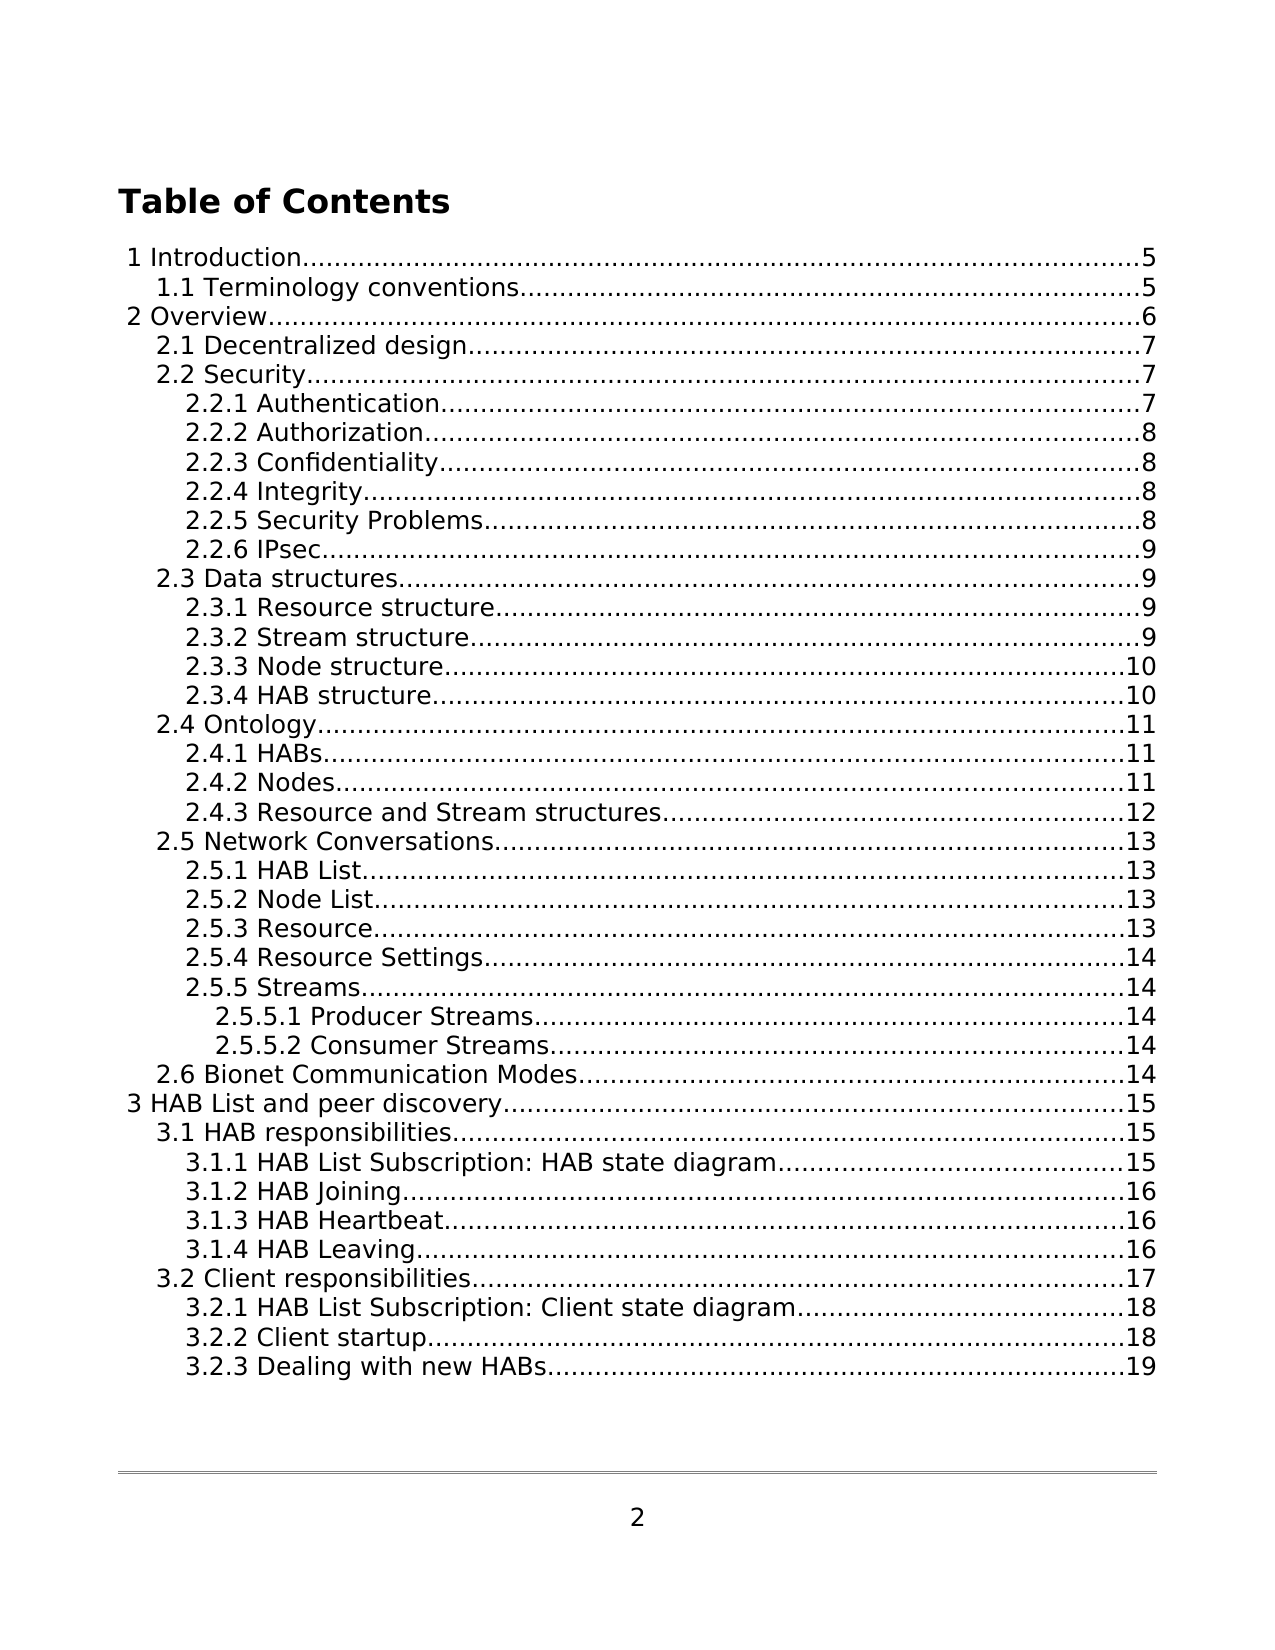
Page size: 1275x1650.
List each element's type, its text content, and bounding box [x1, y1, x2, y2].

text 3.1.1 HAB List Subscription: HAB state diagram 15 [177, 1148, 1157, 1177]
text 2.5.5.2 Consumer Streams 14 [207, 1031, 1157, 1060]
text 3.1 HAB responsibilities 15 [148, 1119, 1157, 1148]
text 2.5 Network Conversations 13 [148, 827, 1157, 856]
text 3 HAB List and peer discovery 15 [118, 1089, 1157, 1119]
text 2.3.4 HAB structure 10 [177, 681, 1157, 710]
text 2.1 Decentralized design 7 [148, 331, 1157, 360]
text 3.2.2 Client startup 18 [177, 1323, 1157, 1352]
subtitle Table of Contents [118, 182, 1157, 221]
text 2.4.2 Nodes 11 [177, 769, 1157, 798]
text 2.2.3 Confidentiality 8 [177, 448, 1157, 477]
text 2 Overview 6 [118, 302, 1157, 331]
text 1.1 Terminology conventions 5 [148, 273, 1157, 302]
text 2.5.3 Resource 13 [177, 914, 1157, 944]
text 3.1.4 HAB Leaving 16 [177, 1235, 1157, 1264]
text 3.1.3 HAB Heartbeat 16 [177, 1206, 1157, 1235]
text 3.2.3 Dealing with new HABs 19 [177, 1352, 1157, 1381]
text 2.4 Ontology 11 [148, 710, 1157, 739]
text 2.3 Data structures 9 [148, 564, 1157, 594]
text 2.3.3 Node structure 10 [177, 652, 1157, 681]
text 2.2.6 IPsec 9 [177, 535, 1157, 564]
text 1 Introduction 5 [118, 244, 1157, 273]
text 2.5.4 Resource Settings 14 [177, 944, 1157, 973]
text 3.1.2 HAB Joining 16 [177, 1177, 1157, 1206]
text 2.2 Security 7 [148, 360, 1157, 389]
text 2.4.3 Resource and Stream structures 12 [177, 798, 1157, 827]
text 2.3.1 Resource structure 9 [177, 594, 1157, 623]
text 2.2.1 Authentication 7 [177, 389, 1157, 419]
text 3.2.1 HAB List Subscription: Client state diagram 18 [177, 1294, 1157, 1323]
text 2.6 Bionet Communication Modes 14 [148, 1060, 1157, 1089]
text 2.5.5.1 Producer Streams 14 [207, 1002, 1157, 1031]
text 2.4.1 HABs 11 [177, 739, 1157, 769]
text 2.2.5 Security Problems 8 [177, 506, 1157, 535]
text 2.2.2 Authorization 8 [177, 419, 1157, 448]
text 3.2 Client responsibilities 17 [148, 1264, 1157, 1294]
text 2.2.4 Integrity 8 [177, 477, 1157, 506]
text 2.5.2 Node List 13 [177, 885, 1157, 914]
text 2.5.1 HAB List 13 [177, 856, 1157, 885]
text 2.5.5 Streams 14 [177, 973, 1157, 1002]
text 2.3.2 Stream structure 9 [177, 623, 1157, 652]
